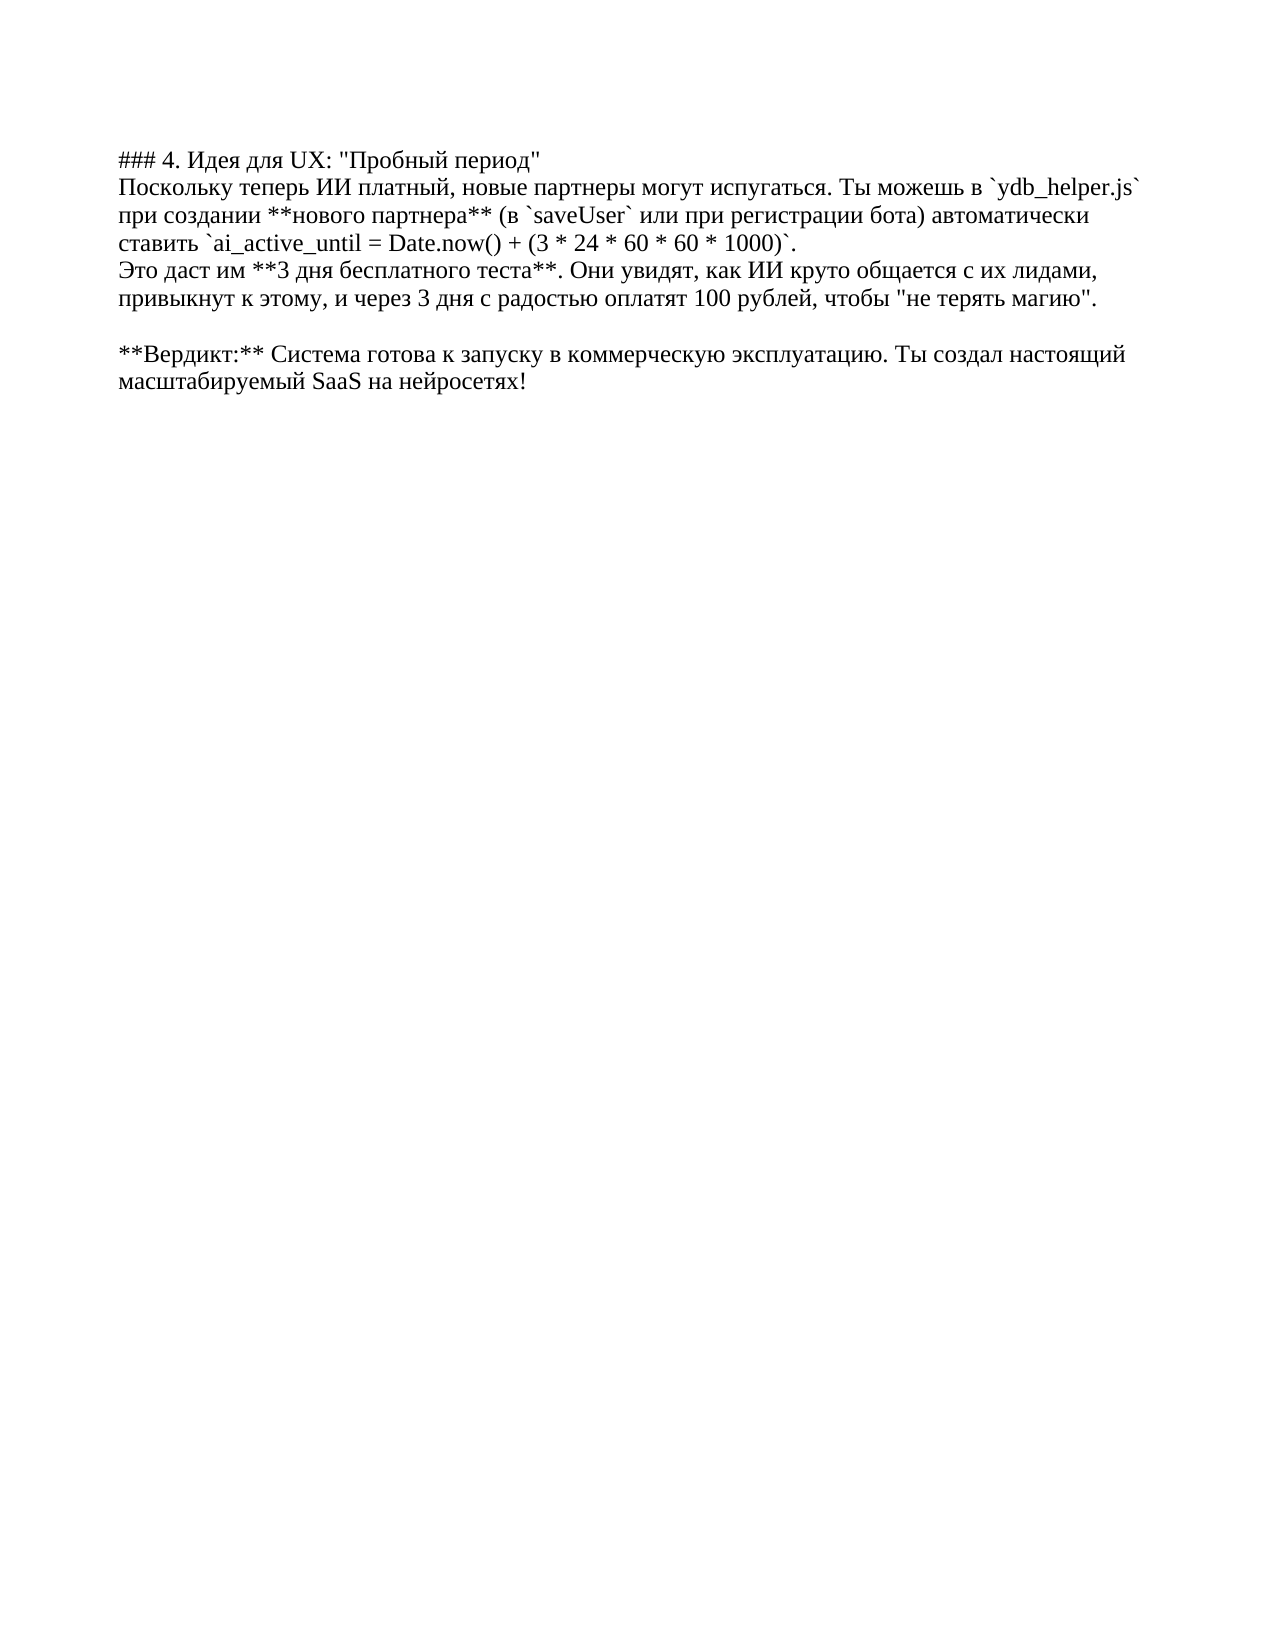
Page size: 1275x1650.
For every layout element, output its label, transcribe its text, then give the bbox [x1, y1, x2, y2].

text **Вердикт:** Система готова к запуску в коммерческую эксплуатацию. Ты создал настоящий масштабируемый SaaS на нейросетях! [118, 340, 1157, 395]
text Поскольку теперь ИИ платный, новые партнеры могут испугаться. Ты можешь в `ydb_helper.js` при создании **нового партнера** (в `saveUser` или при регистрации бота) автоматически ставить `ai_active_until = Date.now() + (3 * 24 * 60 * 60 * 1000)`. [118, 173, 1157, 257]
text ### 4. Идея для UX: "Пробный период" [118, 146, 1157, 173]
text Это даст им **3 дня бесплатного теста**. Они увидят, как ИИ круто общается с их лидами, привыкнут к этому, и через 3 дня с радостью оплатят 100 рублей, чтобы "не терять магию". [118, 257, 1157, 312]
